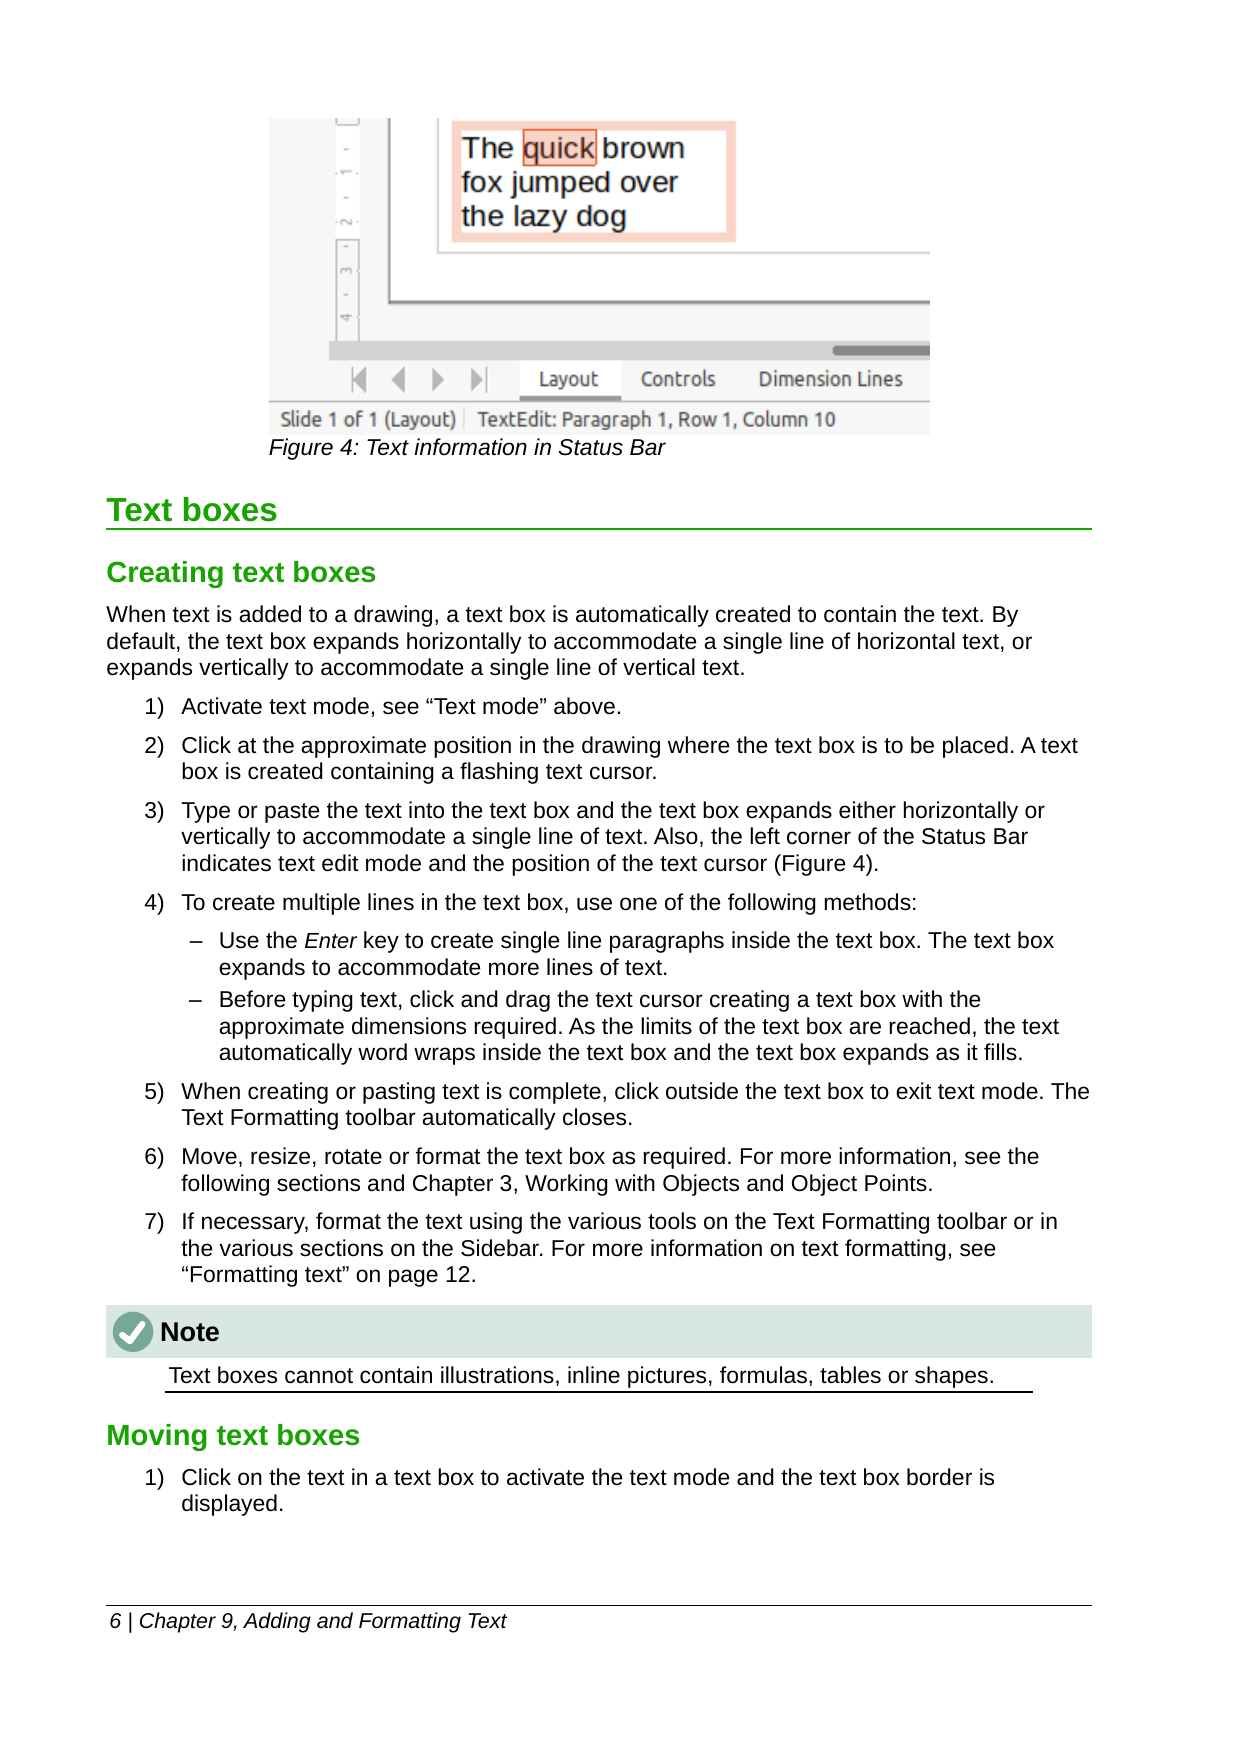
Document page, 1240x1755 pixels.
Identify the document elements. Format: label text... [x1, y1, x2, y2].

text Text boxes cannot contain illustrations, inline pictures, formulas, tables or shapes. [165, 1358, 1033, 1391]
text When text is added to a drawing, a text box is automatically created to contain the text. By default, the text box expands horizontally to accommodate a single line of horizontal text, or expands vertically to accommodate a single line of vertical text. [106, 601, 1092, 680]
list Move, resize, rotate or format the text box as required. For more information, see the following sections and Chapter 3, Working with Objects and Object Points. [164, 1143, 1092, 1196]
list Activate text mode, see “Text mode” above. [164, 693, 1092, 719]
subtitle Text boxes [106, 490, 1092, 528]
list Before typing text, click and drag the text cursor creating a text box with the approximate dimensions required. As the limits of the text box are reached, the text automatically word wraps inside the text box and the text box expands as it fills. [189, 986, 1092, 1065]
list Click on the text in a text box to activate the text mode and the text box border is displayed. [164, 1464, 1092, 1517]
list To create multiple lines in the text box, use one of the following methods: [164, 888, 1092, 915]
list Type or paste the text into the text box and the text box expands either horizontally or vertically to accommodate a single line of text. Also, the left corner of the Status Bar indicates text edit mode and the position of the text cursor (Figure 4). [164, 797, 1092, 876]
list If necessary, format the text using the various tools on the Text Formatting toolbar or in the various sections on the Sidebar. For more information on text formatting, see “Formatting text” on page 12. [164, 1208, 1092, 1287]
subtitle Creating text boxes [106, 555, 1092, 589]
text Figure 4: Text information in Status Bar [268, 435, 930, 461]
list Use the Enter key to create single line paragraphs inside the text box. The text box expands to accommodate more lines of text. [189, 927, 1092, 980]
list When creating or pasting text is complete, click outside the text box to exit text mode. The Text Formatting toolbar automatically closes. [164, 1078, 1092, 1131]
picture [268, 118, 930, 435]
subtitle Moving text boxes [106, 1418, 1092, 1452]
list Click at the approximate position in the drawing where the text box is to be placed. A text box is created containing a flashing text cursor. [164, 732, 1092, 784]
subtitle Note [106, 1305, 1092, 1358]
